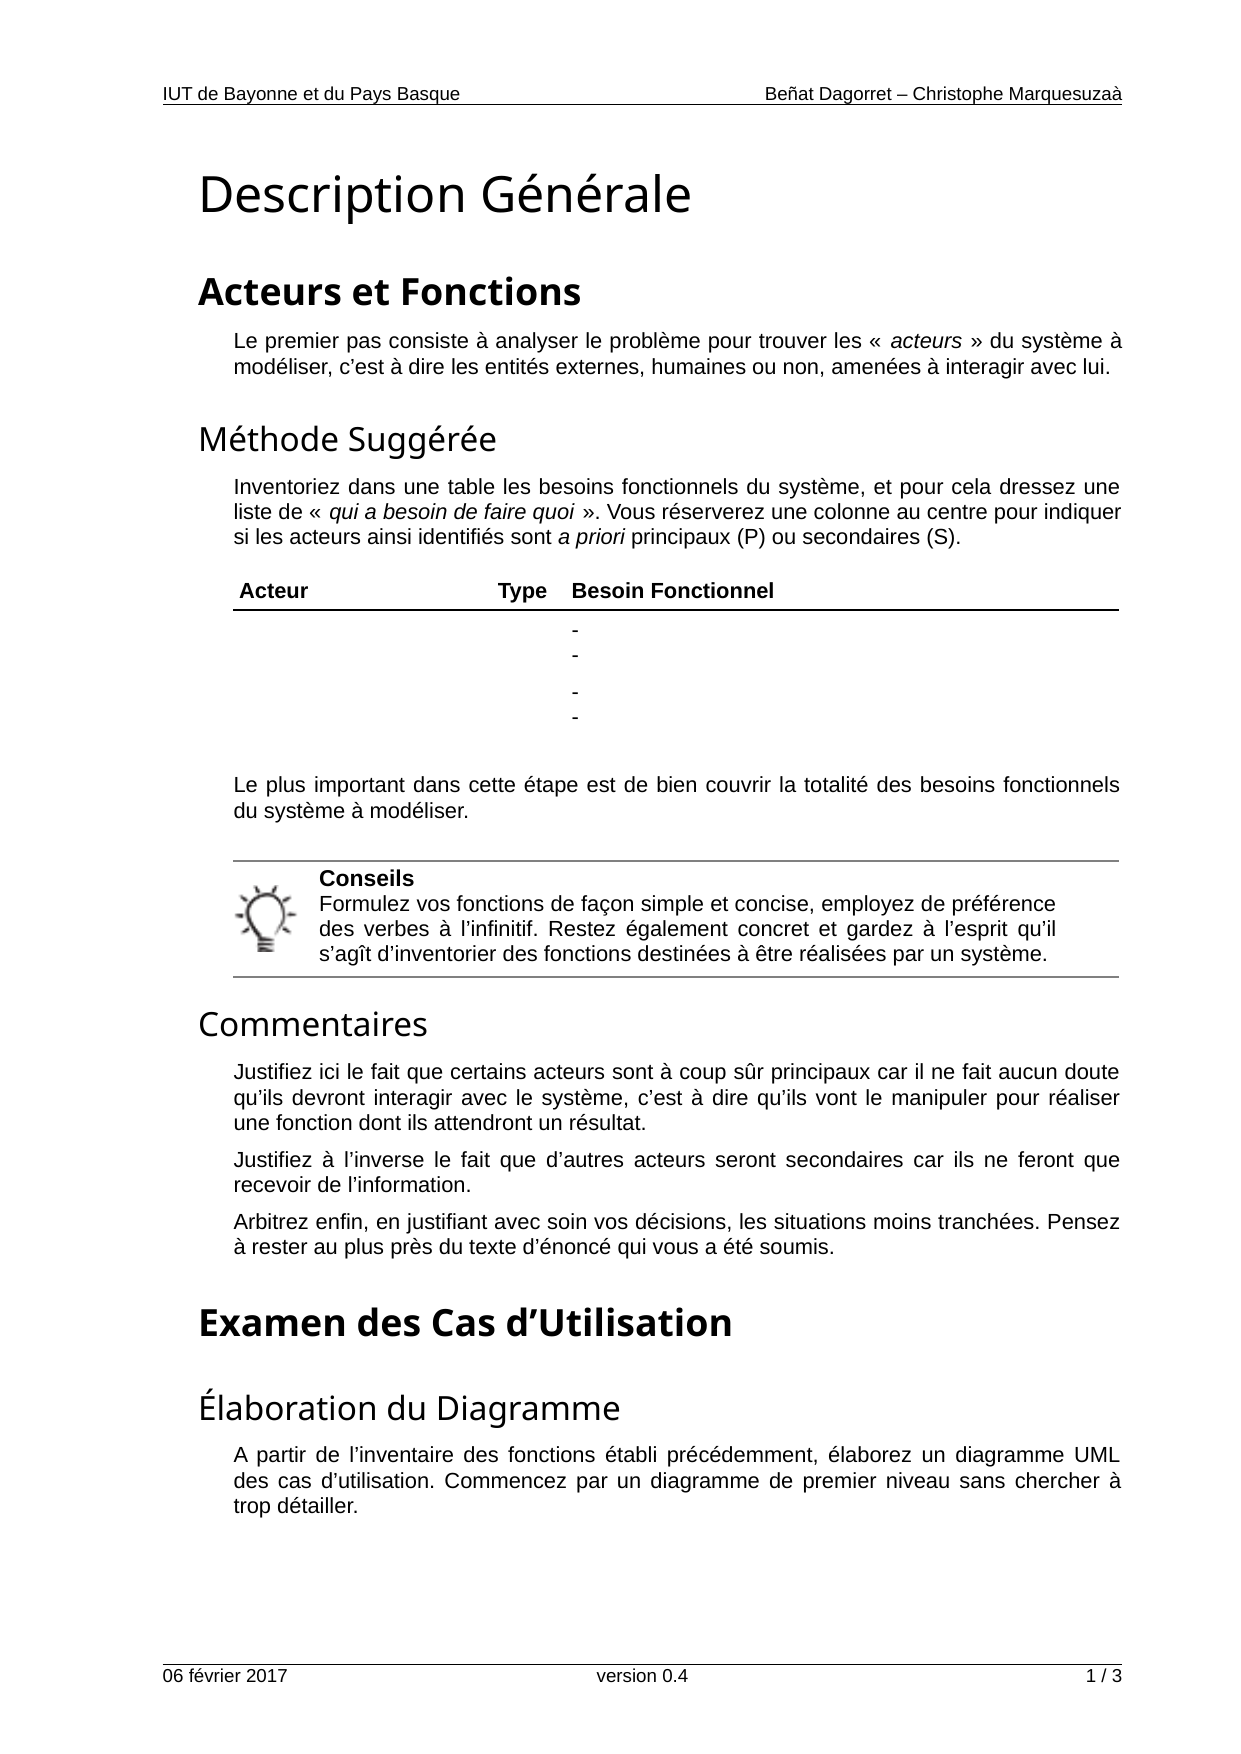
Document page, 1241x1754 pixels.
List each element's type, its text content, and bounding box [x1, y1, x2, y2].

table_cell [479, 611, 566, 673]
table_cell - - [566, 673, 1119, 735]
table_cell [233, 673, 479, 735]
text Le plus important dans cette étape est de bien couvrir la totalité des besoins fonctionnels du système à modéliser. [233, 561, 1122, 823]
subtitle Examen des Cas d’Utilisation [198, 1296, 1122, 1347]
text Formulez vos fonctions de façon simple et concise, employez de préférence des verbes à l’infinitif. Restez également concret et gardez à l’esprit qu’il s’agît d’inventorier des fonctions destinées à être réalisées par un système. [319, 891, 1057, 966]
subtitle Élaboration du Diagramme [198, 1384, 1122, 1430]
table_cell - - [566, 611, 1119, 673]
subtitle Méthode Suggérée [198, 416, 1122, 461]
text Inventoriez dans une table les besoins fonctionnels du système, et pour cela dressez une liste de « qui a besoin de faire quoi ». Vous réserverez une colonne au centre pour indiquer si les acteurs ainsi identifiés sont a priori principaux (P) ou secondaires (S). [233, 473, 1122, 549]
table_cell [233, 611, 479, 673]
text Le premier pas consiste à analyser le problème pour trouver les « acteurs » du système à modéliser, c’est à dire les entités externes, humaines ou non, amenées à interagir avec lui. [233, 328, 1122, 379]
picture [233, 893, 284, 944]
text A partir de l’inventaire des fonctions établi précédemment, élaborez un diagramme UML des cas d’utilisation. Commencez par un diagramme de premier niveau sans chercher à trop détailler. [233, 1442, 1122, 1518]
table_header Type [479, 573, 566, 609]
text Justifiez ici le fait que certains acteurs sont à coup sûr principaux car il ne fait aucun doute qu’ils devront interagir avec le système, c’est à dire qu’ils vont le manipuler pour réaliser une fonction dont ils attendront un résultat. [233, 1059, 1122, 1135]
subtitle Commentaires [198, 859, 1122, 1047]
subtitle Acteurs et Fonctions [198, 265, 1122, 316]
subtitle Description Générale [198, 159, 1122, 227]
text Conseils [319, 864, 1116, 891]
table_cell [479, 673, 566, 735]
text Justifiez à l’inverse le fait que d’autres acteurs seront secondaires car ils ne feront que recevoir de l’information. [233, 1147, 1122, 1197]
table_header Besoin Fonctionnel [566, 573, 1119, 609]
table_header Acteur [233, 573, 479, 609]
text Arbitrez enfin, en justifiant avec soin vos décisions, les situations moins tranchées. Pensez à rester au plus près du texte d’énoncé qui vous a été soumis. [233, 1209, 1122, 1259]
